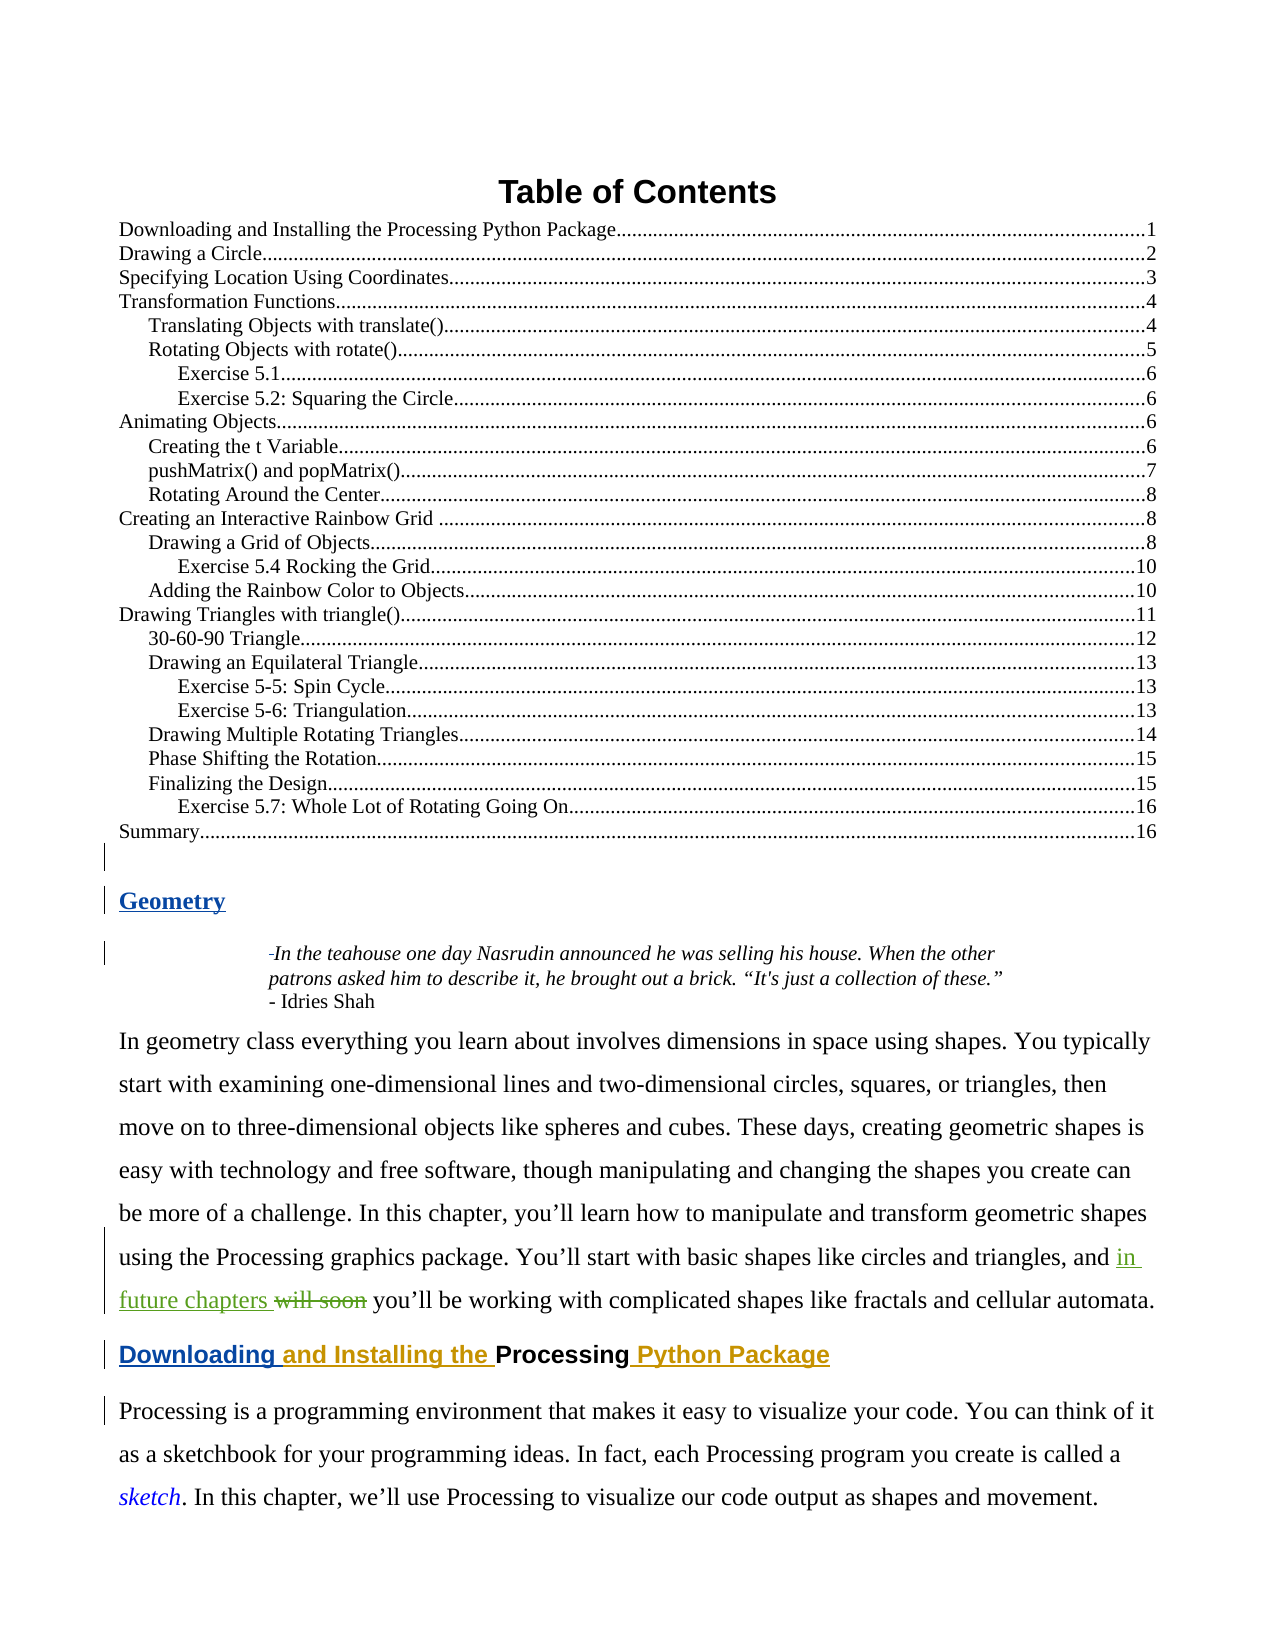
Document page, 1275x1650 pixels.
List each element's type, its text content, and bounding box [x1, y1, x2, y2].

subtitle Table of Contents [118, 172, 1156, 211]
text Exercise 5.2: Squaring the Circle 6 [177, 385, 1156, 409]
text Creating the t Variable 6 [148, 433, 1156, 458]
title Geometry [118, 886, 1156, 914]
text Creating an Interactive Rainbow Grid 8 [118, 506, 1156, 530]
text Drawing a Circle 2 [118, 241, 1156, 265]
text Specifying Location Using Coordinates 3 [118, 265, 1156, 289]
text Transformation Functions 4 [118, 289, 1156, 313]
text In geometry class everything you learn about involves dimensions in space using shapes. You typically start with examining one-dimensional lines and two-dimensional circles, squares, or triangles, then move on to three-dimensional objects like spheres and cubes. These days, creating geometric shapes is easy with technology and free software, though manipulating and changing the shapes you create can be more of a challenge. In this chapter, you’ll learn how to manipulate and transform geometric shapes using the Processing graphics package. You’ll start with basic shapes like circles and triangles, and in future chapters you’ll be working with complicated shapes like fractals and cellular automata. [118, 1026, 1156, 1313]
text Drawing Multiple Rotating Triangles 14 [148, 722, 1156, 746]
text Adding the Rainbow Color to Objects 10 [148, 578, 1156, 602]
text Processing is a programming environment that makes it easy to visualize your code. You can think of it as a sketchbook for your programming ideas. In fact, each Processing program you create is called a sketch. In this chapter, we’ll use Processing to visualize our code output as shapes and movement. [118, 1396, 1156, 1511]
text Translating Objects with translate() 4 [148, 313, 1156, 337]
text Exercise 5.7: Whole Lot of Rotating Going On 16 [177, 794, 1156, 818]
text Phase Shifting the Rotation 15 [148, 746, 1156, 770]
text Rotating Around the Center 8 [148, 482, 1156, 506]
text Finalizing the Design 15 [148, 770, 1156, 794]
text Drawing Triangles with triangle() 11 [118, 602, 1156, 626]
text In the teahouse one day Nasrudin announced he was selling his house. When the other patrons asked him to describe it, he brought out a brick. “It's just a collection of these.” - Idries Shah [268, 941, 1006, 1013]
text Rotating Objects with rotate() 5 [148, 337, 1156, 361]
text Drawing a Grid of Objects 8 [148, 530, 1156, 554]
text Exercise 5-6: Triangulation 13 [177, 698, 1156, 722]
text Exercise 5.1 6 [177, 361, 1156, 385]
text Animating Objects 6 [118, 409, 1156, 433]
text pushMatrix() and popMatrix() 7 [148, 458, 1156, 482]
text Exercise 5.4 Rocking the Grid 10 [177, 554, 1156, 578]
text Exercise 5-5: Spin Cycle 13 [177, 674, 1156, 698]
text Downloading and Installing the Processing Python Package [118, 1340, 1156, 1369]
text 30-60-90 Triangle 12 [148, 626, 1156, 650]
text Drawing an Equilateral Triangle 13 [148, 650, 1156, 674]
text Summary 16 [118, 818, 1156, 843]
text Downloading and Installing the Processing Python Package 1 [118, 217, 1156, 241]
